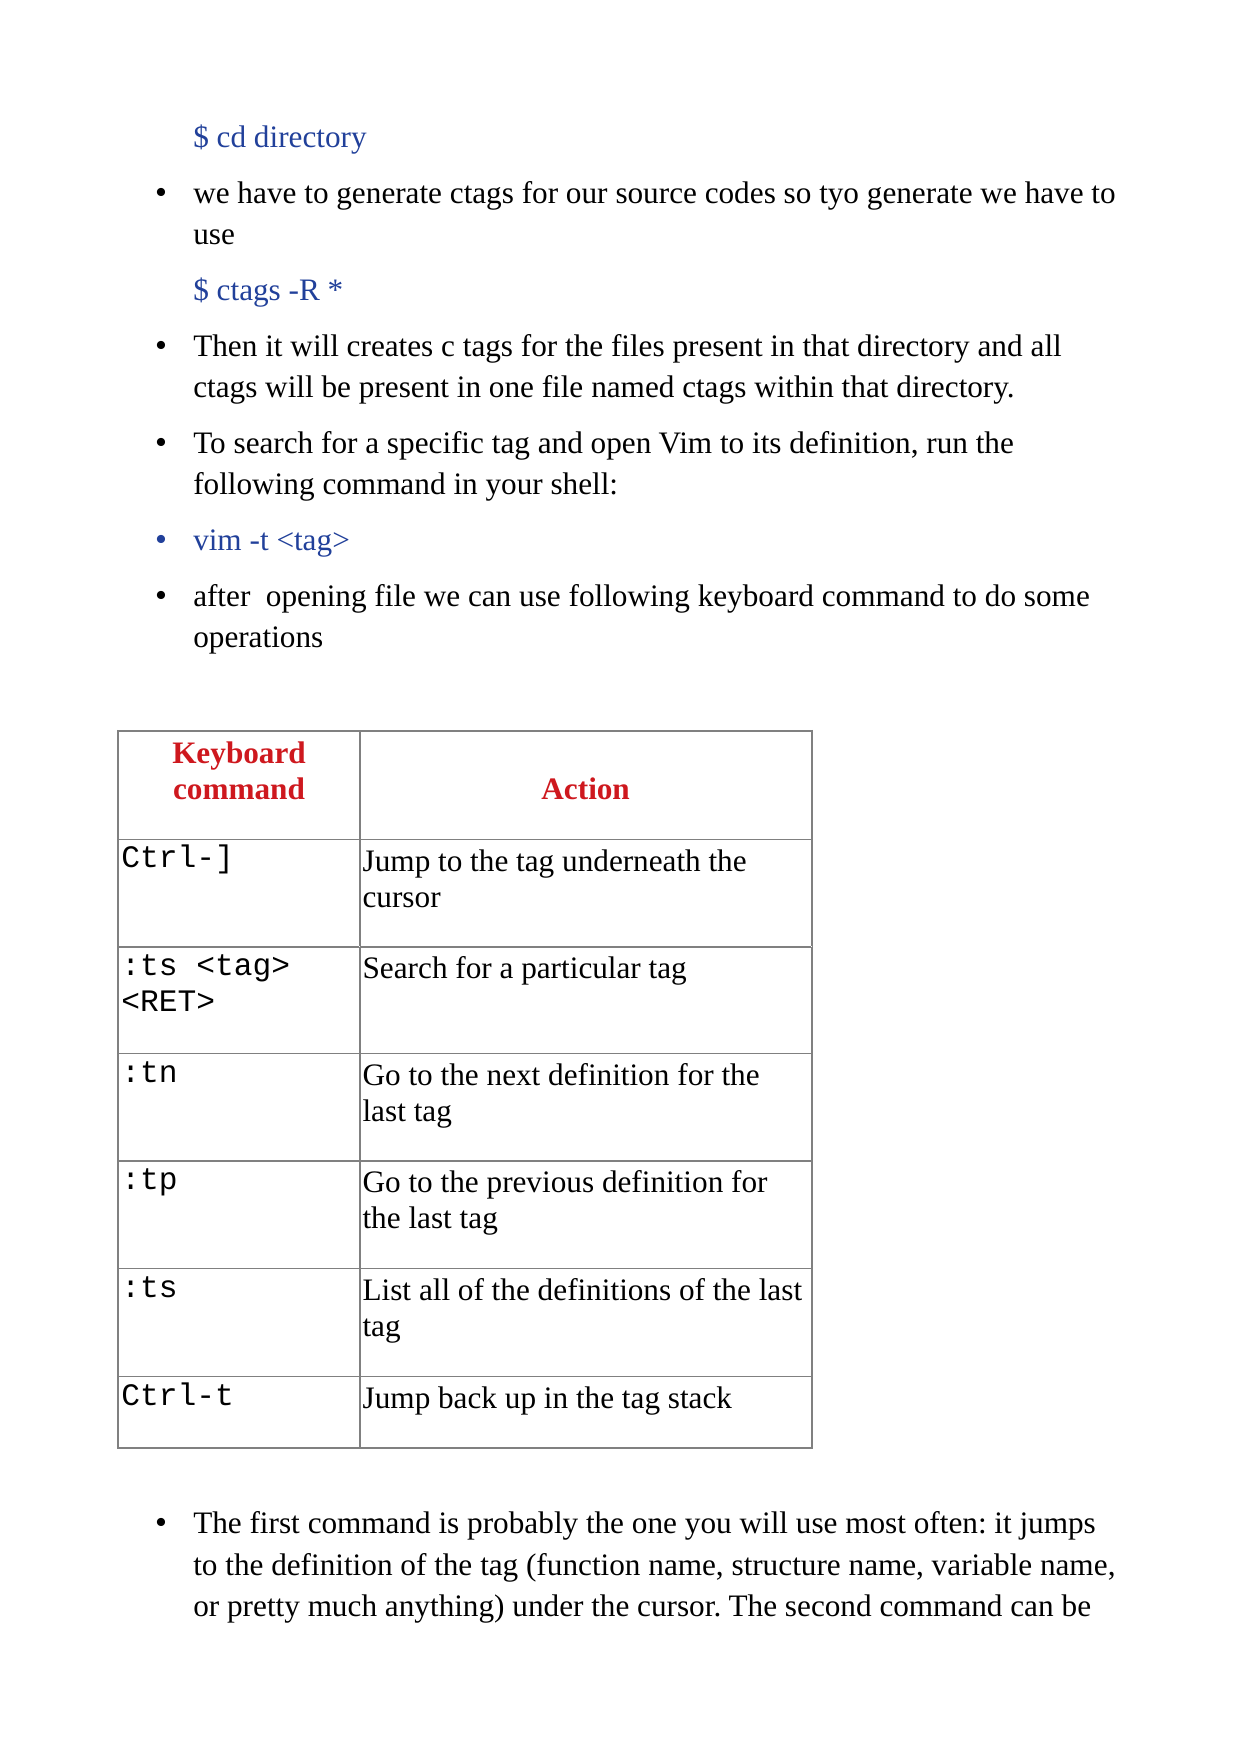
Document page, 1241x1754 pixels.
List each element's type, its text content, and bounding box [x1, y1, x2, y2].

table_cell Jump back up in the tag stack [361, 1377, 811, 1447]
table_cell :tn [119, 1054, 359, 1160]
table_cell Ctrl-] [119, 840, 359, 946]
table_cell Go to the previous definition for the last tag [361, 1162, 811, 1268]
table_cell Search for a particular tag [361, 948, 811, 1053]
table_cell Ctrl-t [119, 1377, 359, 1447]
list Then it will creates c tags for the files present in that directory and all ctags will be present in one file named ctags within that directory. [156, 327, 1122, 404]
table_cell Jump to the tag underneath the cursor [361, 840, 811, 946]
list vim -t <tag> [156, 521, 1122, 557]
table_cell :ts [119, 1269, 359, 1376]
list after opening file we can use following keyboard command to do some operations [156, 577, 1122, 654]
table_cell Go to the next definition for the last tag [361, 1054, 811, 1160]
list we have to generate ctags for our source codes so tyo generate we have to use [156, 174, 1122, 251]
table_cell :tp [119, 1162, 359, 1268]
table_cell List all of the definitions of the last tag [361, 1269, 811, 1376]
list To search for a specific tag and open Vim to its definition, run the following command in your shell: [156, 424, 1122, 501]
table_cell :ts <tag> <RET> [119, 948, 359, 1053]
table_header Action [361, 732, 811, 838]
list The first command is probably the one you will use most often: it jumps to the definition of the tag (function name, structure name, variable name, or pretty much anything) under the cursor. The second command can be [156, 1504, 1122, 1623]
table_header Keyboard command [119, 732, 359, 838]
list $ ctags -R * [156, 271, 1122, 307]
list $ cd directory [156, 118, 1122, 154]
